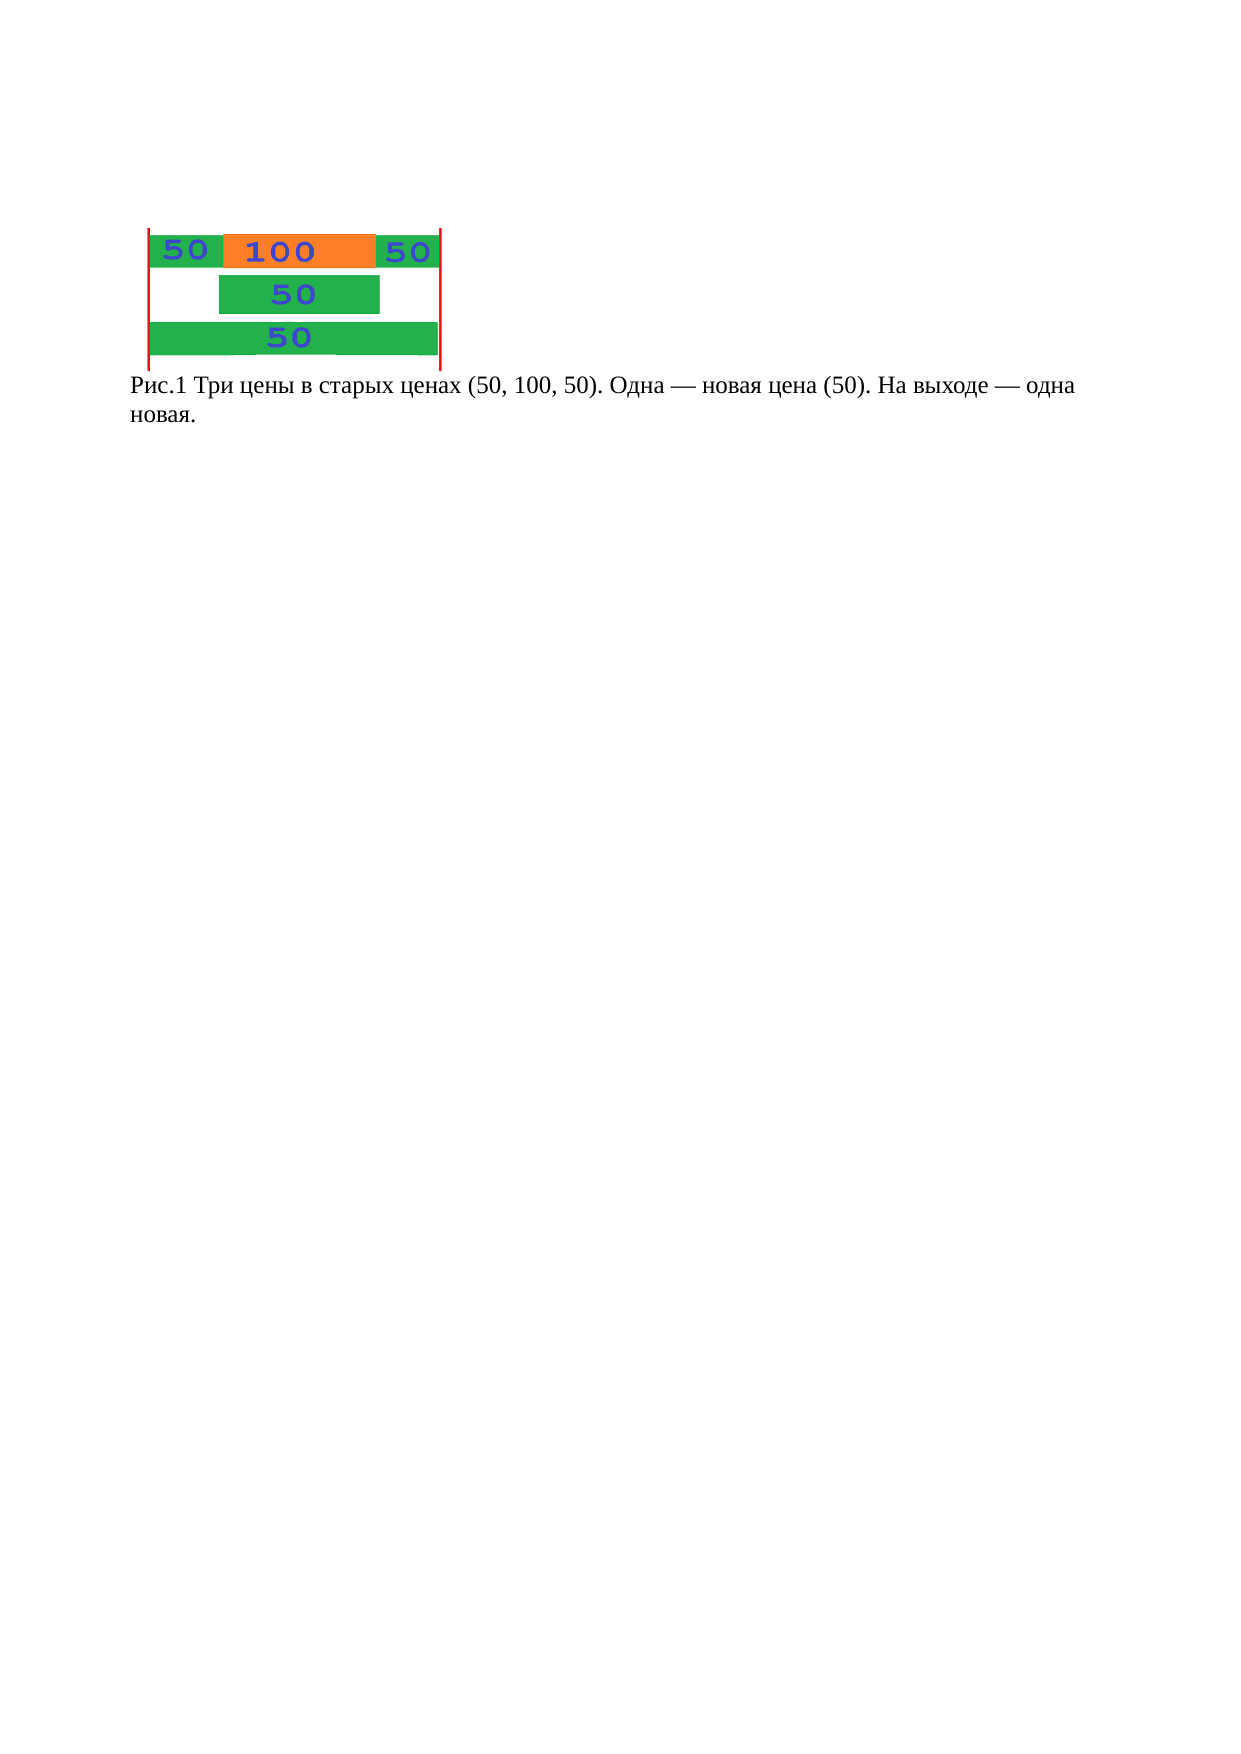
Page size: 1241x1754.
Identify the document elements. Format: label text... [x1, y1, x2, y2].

text Рис.1 Три цены в старых ценах (50, 100, 50). Одна — новая цена (50). На выходе — одна новая. [130, 224, 1091, 428]
picture [130, 228, 453, 371]
